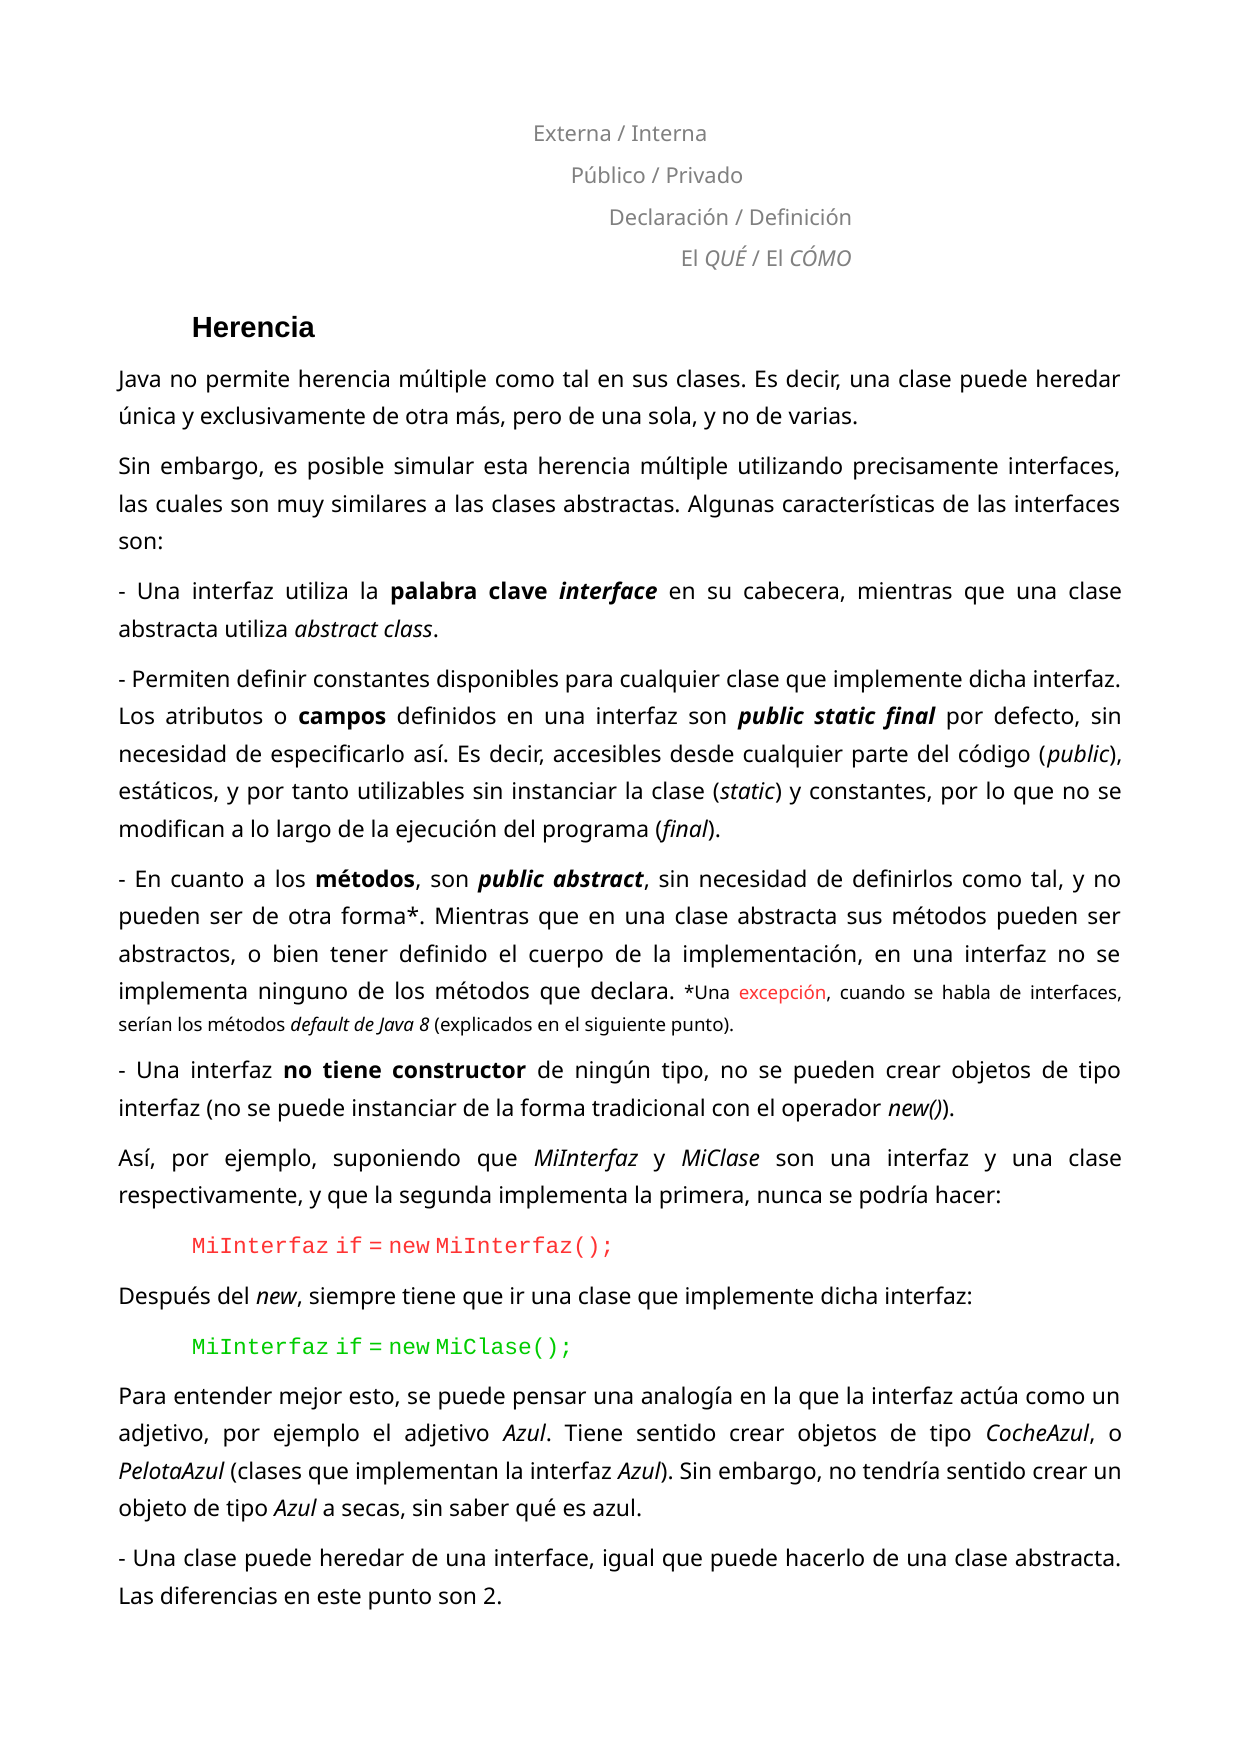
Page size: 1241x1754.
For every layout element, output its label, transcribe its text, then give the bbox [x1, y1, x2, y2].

text Java no permite herencia múltiple como tal en sus clases. Es decir, una clase puede heredar única y exclusivamente de otra más, pero de una sola, y no de varias. [118, 362, 1122, 431]
text - Permiten definir constantes disponibles para cualquier clase que implemente dicha interfaz. Los atributos o campos definidos en una interfaz son public static final por defecto, sin necesidad de especificarlo así. Es decir, accesibles desde cualquier parte del código (public), estáticos, y por tanto utilizables sin instanciar la clase (static) y constantes, por lo que no se modifican a lo largo de la ejecución del programa (final). [118, 662, 1122, 844]
text El QUÉ / El CÓMO [118, 243, 1122, 273]
text Sin embargo, es posible simular esta herencia múltiple utilizando precisamente interfaces, las cuales son muy similares a las clases abstractas. Algunas características de las interfaces son: [118, 450, 1122, 556]
text MiInterfaz if = new MiInterfaz(); [118, 1229, 1122, 1261]
text Declaración / Definición [118, 201, 1122, 231]
text Externa / Interna [118, 118, 1122, 148]
text - Una clase puede heredar de una interface, igual que puede hacerlo de una clase abstracta. Las diferencias en este punto son 2. [118, 1542, 1122, 1611]
text MiInterfaz if = new MiClase(); [118, 1329, 1122, 1361]
text Después del new, siempre tiene que ir una clase que implemente dicha interfaz: [118, 1279, 1122, 1311]
text - Una interfaz utiliza la palabra clave interface en su cabecera, mientras que una clase abstracta utiliza abstract class. [118, 575, 1122, 644]
text Para entender mejor esto, se puede pensar una analogía en la que la interfaz actúa como un adjetivo, por ejemplo el adjetivo Azul. Tiene sentido crear objetos de tipo CocheAzul, o PelotaAzul (clases que implementan la interfaz Azul). Sin embargo, no tendría sentido crear un objeto de tipo Azul a secas, sin saber qué es azul. [118, 1380, 1122, 1523]
text - En cuanto a los métodos, son public abstract, sin necesidad de definirlos como tal, y no pueden ser de otra forma*. Mientras que en una clase abstracta sus métodos pueden ser abstractos, o bien tener definido el cuerpo de la implementación, en una interfaz no se implementa ninguno de los métodos que declara. *Una excepción, cuando se habla de interfaces, serían los métodos default de Java 8 (explicados en el siguiente punto). [118, 862, 1122, 1037]
text Así, por ejemplo, suponiendo que MiInterfaz y MiClase son una interfaz y una clase respectivamente, y que la segunda implementa la primera, nunca se podría hacer: [118, 1142, 1122, 1211]
subtitle Herencia [118, 310, 1122, 343]
text - Una interfaz no tiene constructor de ningún tipo, no se pueden crear objetos de tipo interfaz (no se puede instanciar de la forma tradicional con el operador new()). [118, 1054, 1122, 1123]
text Público / Privado [118, 160, 1122, 189]
